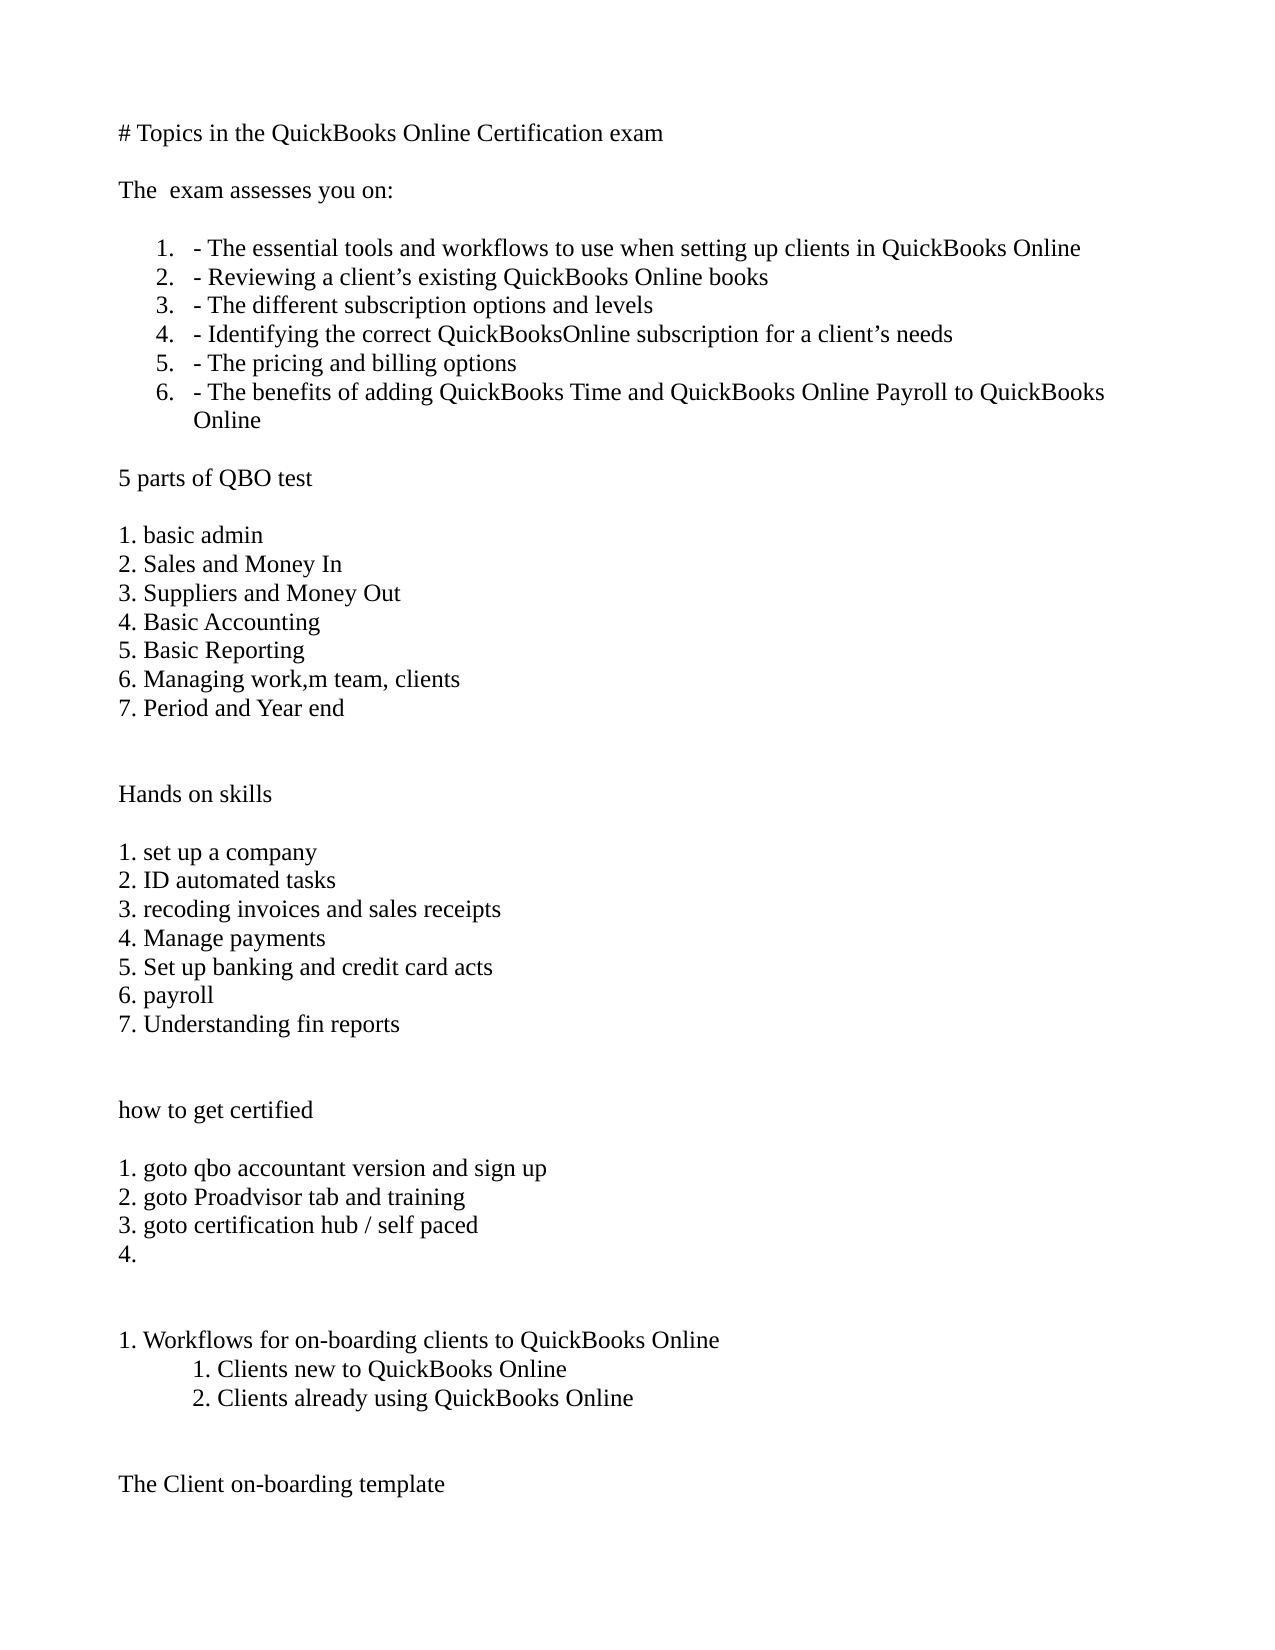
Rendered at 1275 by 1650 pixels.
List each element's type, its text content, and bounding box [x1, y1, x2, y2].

text 3. recoding invoices and sales receipts [118, 894, 1157, 923]
text 4. Manage payments [118, 923, 1157, 952]
list - The different subscription options and levels [156, 291, 1157, 319]
text 1. Clients new to QuickBooks Online [192, 1354, 1157, 1383]
list - The pricing and billing options [156, 348, 1157, 377]
text 2. ID automated tasks [118, 866, 1157, 894]
text The Client on-boarding template [118, 1469, 1157, 1498]
text 1. Workflows for on-boarding clients to QuickBooks Online [118, 1326, 1157, 1354]
list - The benefits of adding QuickBooks Time and QuickBooks Online Payroll to QuickBooks Online [156, 377, 1157, 434]
text Hands on skills [118, 779, 1157, 808]
text 7. Period and Year end [118, 693, 1157, 722]
text 5 parts of QBO test [118, 463, 1157, 492]
text 6. Managing work,m team, clients [118, 664, 1157, 693]
list - Identifying the correct QuickBooksOnline subscription for a client’s needs [156, 319, 1157, 348]
text 1. basic admin [118, 521, 1157, 549]
text 4. Basic Accounting [118, 607, 1157, 636]
text 5. Basic Reporting [118, 636, 1157, 664]
text 7. Understanding fin reports [118, 1009, 1157, 1038]
text 2. goto Proadvisor tab and training [118, 1182, 1157, 1211]
text 6. payroll [118, 981, 1157, 1009]
text 2. Sales and Money In [118, 549, 1157, 578]
list - The essential tools and workflows to use when setting up clients in QuickBooks Online [156, 233, 1157, 262]
text 2. Clients already using QuickBooks Online [192, 1383, 1157, 1412]
text 1. set up a company [118, 837, 1157, 866]
text 3. goto certification hub / self paced [118, 1211, 1157, 1239]
text 3. Suppliers and Money Out [118, 578, 1157, 607]
text The exam assesses you on: [118, 176, 1157, 204]
text 1. goto qbo accountant version and sign up [118, 1153, 1157, 1182]
text 5. Set up banking and credit card acts [118, 952, 1157, 981]
text # Topics in the QuickBooks Online Certification exam [118, 118, 1157, 147]
text how to get certified [118, 1096, 1157, 1124]
list - Reviewing a client’s existing QuickBooks Online books [156, 262, 1157, 291]
text 4. [118, 1239, 1157, 1268]
